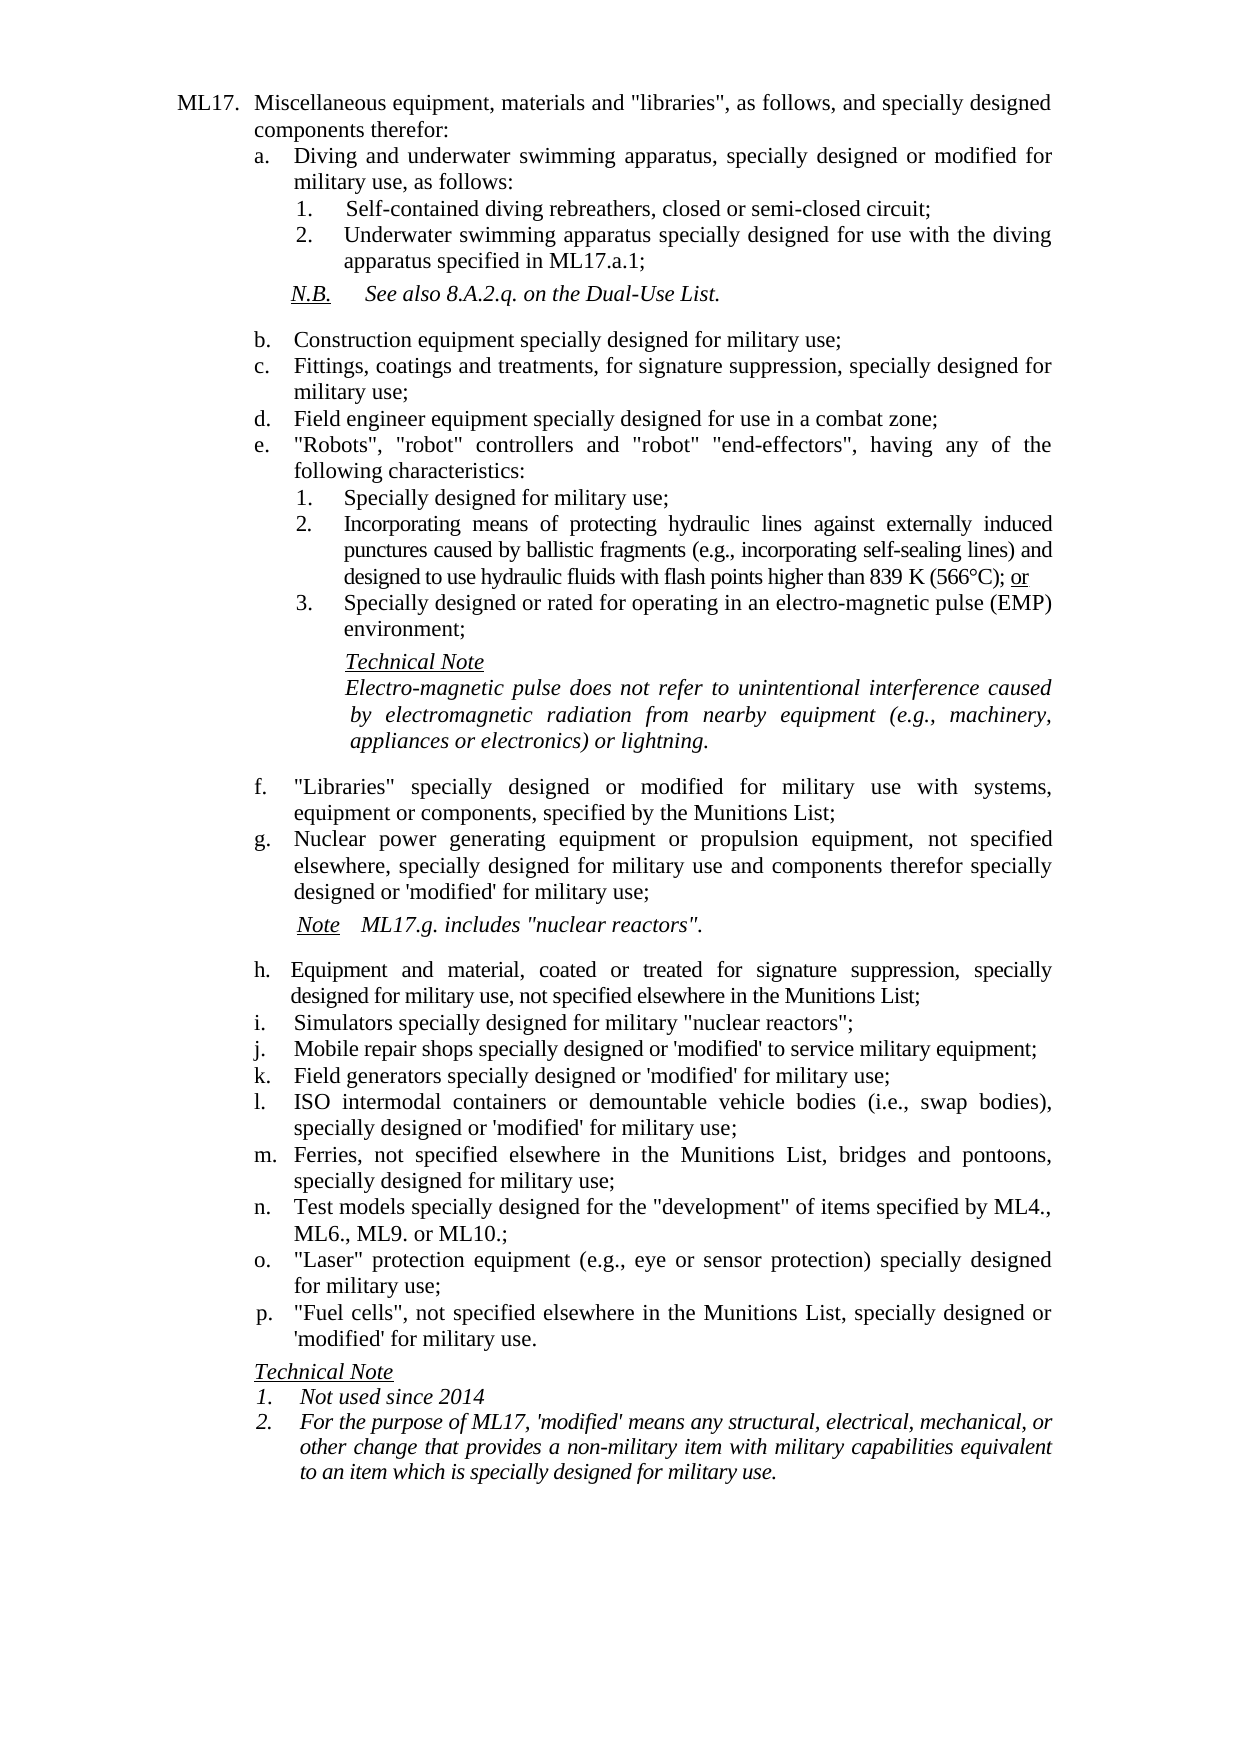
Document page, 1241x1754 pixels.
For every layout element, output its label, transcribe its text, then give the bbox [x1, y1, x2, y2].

text p. "Fuel cells", not specified elsewhere in the Munitions List, specially designed or 'modified' for military use. [187, 1299, 1053, 1352]
text i. Simulators specially designed for military "nuclear reactors"; [187, 1009, 1053, 1035]
text 2. Incorporating means of protecting hydraulic lines against externally induced punctures caused by ballistic fragments (e.g., incorporating self-sealing lines) and designed to use hydraulic fluids with flash points higher than 839 K (566°C); or [187, 510, 1053, 589]
text o. "Laser" protection equipment (e.g., eye or sensor protection) specially designed for military use; [187, 1246, 1053, 1299]
text a. Diving and underwater swimming apparatus, specially designed or modified for military use, as follows: [187, 142, 1053, 195]
text ML17. Miscellaneous equipment, materials and "libraries", as follows, and specially designed components therefor: [177, 89, 1053, 142]
text m. Ferries, not specified elsewhere in the Munitions List, bridges and pontoons, specially designed for military use; [172, 1141, 1053, 1193]
text k. Field generators specially designed or 'modified' for military use; [187, 1062, 1053, 1088]
text Note ML17.g. includes "nuclear reactors". [187, 911, 1053, 937]
text h. Equipment and material, coated or treated for signature suppression, specially designed for military use, not specified elsewhere in the Munitions List; [187, 956, 1053, 1009]
text l. ISO intermodal containers or demountable vehicle bodies (i.e., swap bodies), specially designed or 'modified' for military use; [187, 1088, 1053, 1141]
text N.B. See also 8.A.2.q. on the Dual-Use List. [227, 280, 1053, 306]
text Technical Note [187, 648, 1053, 674]
text b. Construction equipment specially designed for military use; [187, 326, 1053, 352]
text 1. Not used since 2014 [256, 1384, 1053, 1409]
text e. "Robots", "robot" controllers and "robot" "end-effectors", having any of the following characteristics: [187, 431, 1053, 484]
text 2. Underwater swimming apparatus specially designed for use with the diving apparatus specified in ML17.a.1; [187, 221, 1053, 274]
text j. Mobile repair shops specially designed or 'modified' to service military equipment; [187, 1035, 1053, 1062]
text 1. Specially designed for military use; [187, 484, 1053, 510]
text g. Nuclear power generating equipment or propulsion equipment, not specified elsewhere, specially designed for military use and components therefor specially designed or 'modified' for military use; [187, 825, 1053, 904]
text 1. Self-contained diving rebreathers, closed or semi-closed circuit; [187, 195, 1053, 221]
text n. Test models specially designed for the "development" of items specified by ML4., ML6., ML9. or ML10.; [187, 1193, 1053, 1246]
text 3. Specially designed or rated for operating in an electro-magnetic pulse (EMP) environment; [187, 589, 1053, 642]
text Technical Note [187, 1358, 1053, 1384]
text d. Field engineer equipment specially designed for use in a combat zone; [187, 405, 1053, 431]
text c. Fittings, coatings and treatments, for signature suppression, specially designed for military use; [187, 352, 1053, 405]
text 2. For the purpose of ML17, 'modified' means any structural, electrical, mechanical, or other change that provides a non-military item with military capabilities equivalent to an item which is specially designed for military use. [256, 1409, 1053, 1484]
text f. "Libraries" specially designed or modified for military use with systems, equipment or components, specified by the Munitions List; [187, 773, 1053, 825]
text Electro-magnetic pulse does not refer to unintentional interference caused by electromagnetic radiation from nearby equipment (e.g., machinery, appliances or electronics) or lightning. [187, 674, 1053, 753]
